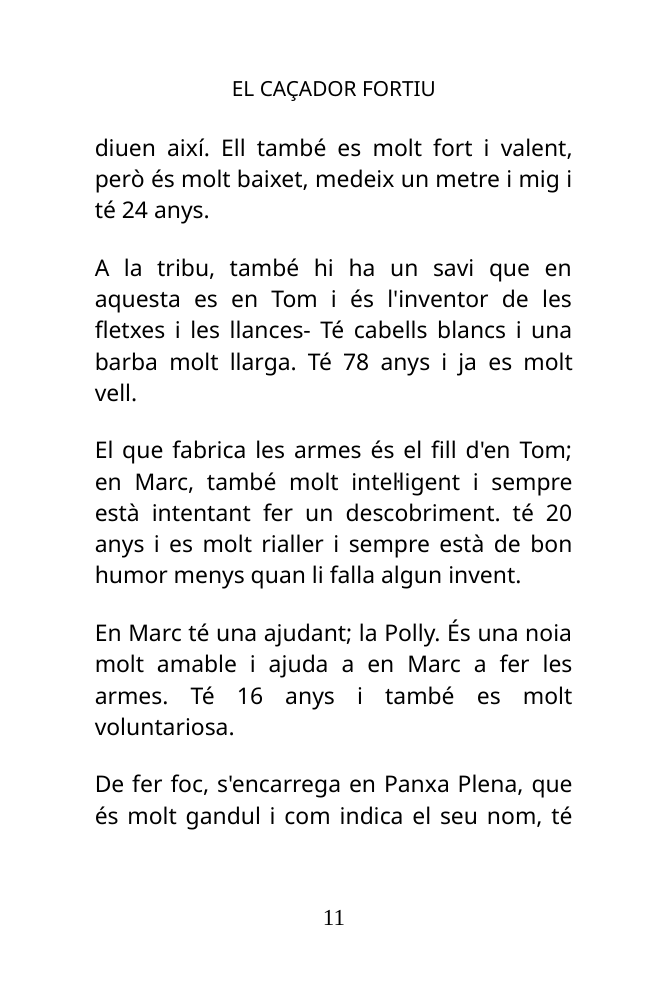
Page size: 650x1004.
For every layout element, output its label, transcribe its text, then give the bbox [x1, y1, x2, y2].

text El que fabrica les armes és el fill d'en Tom; en Marc, també molt intel·ligent i sempre està intentant fer un descobriment. té 20 anys i es molt rialler i sempre està de bon humor menys quan li falla algun invent. [94, 434, 573, 591]
text A la tribu, també hi ha un savi que en aquesta es en Tom i és l'inventor de les fletxes i les llances- Té cabells blancs i una barba molt llarga. Té 78 anys i ja es molt vell. [94, 252, 573, 408]
text En Marc té una ajudant; la Polly. És una noia molt amable i ajuda a en Marc a fer les armes. Té 16 anys i també es molt voluntariosa. [94, 617, 573, 742]
text diuen així. Ell també es molt fort i valent, però és molt baixet, medeix un metre i mig i té 24 anys. [94, 132, 573, 226]
text De fer foc, s'encarrega en Panxa Plena, que és molt gandul i com indica el seu nom, té [94, 768, 573, 831]
